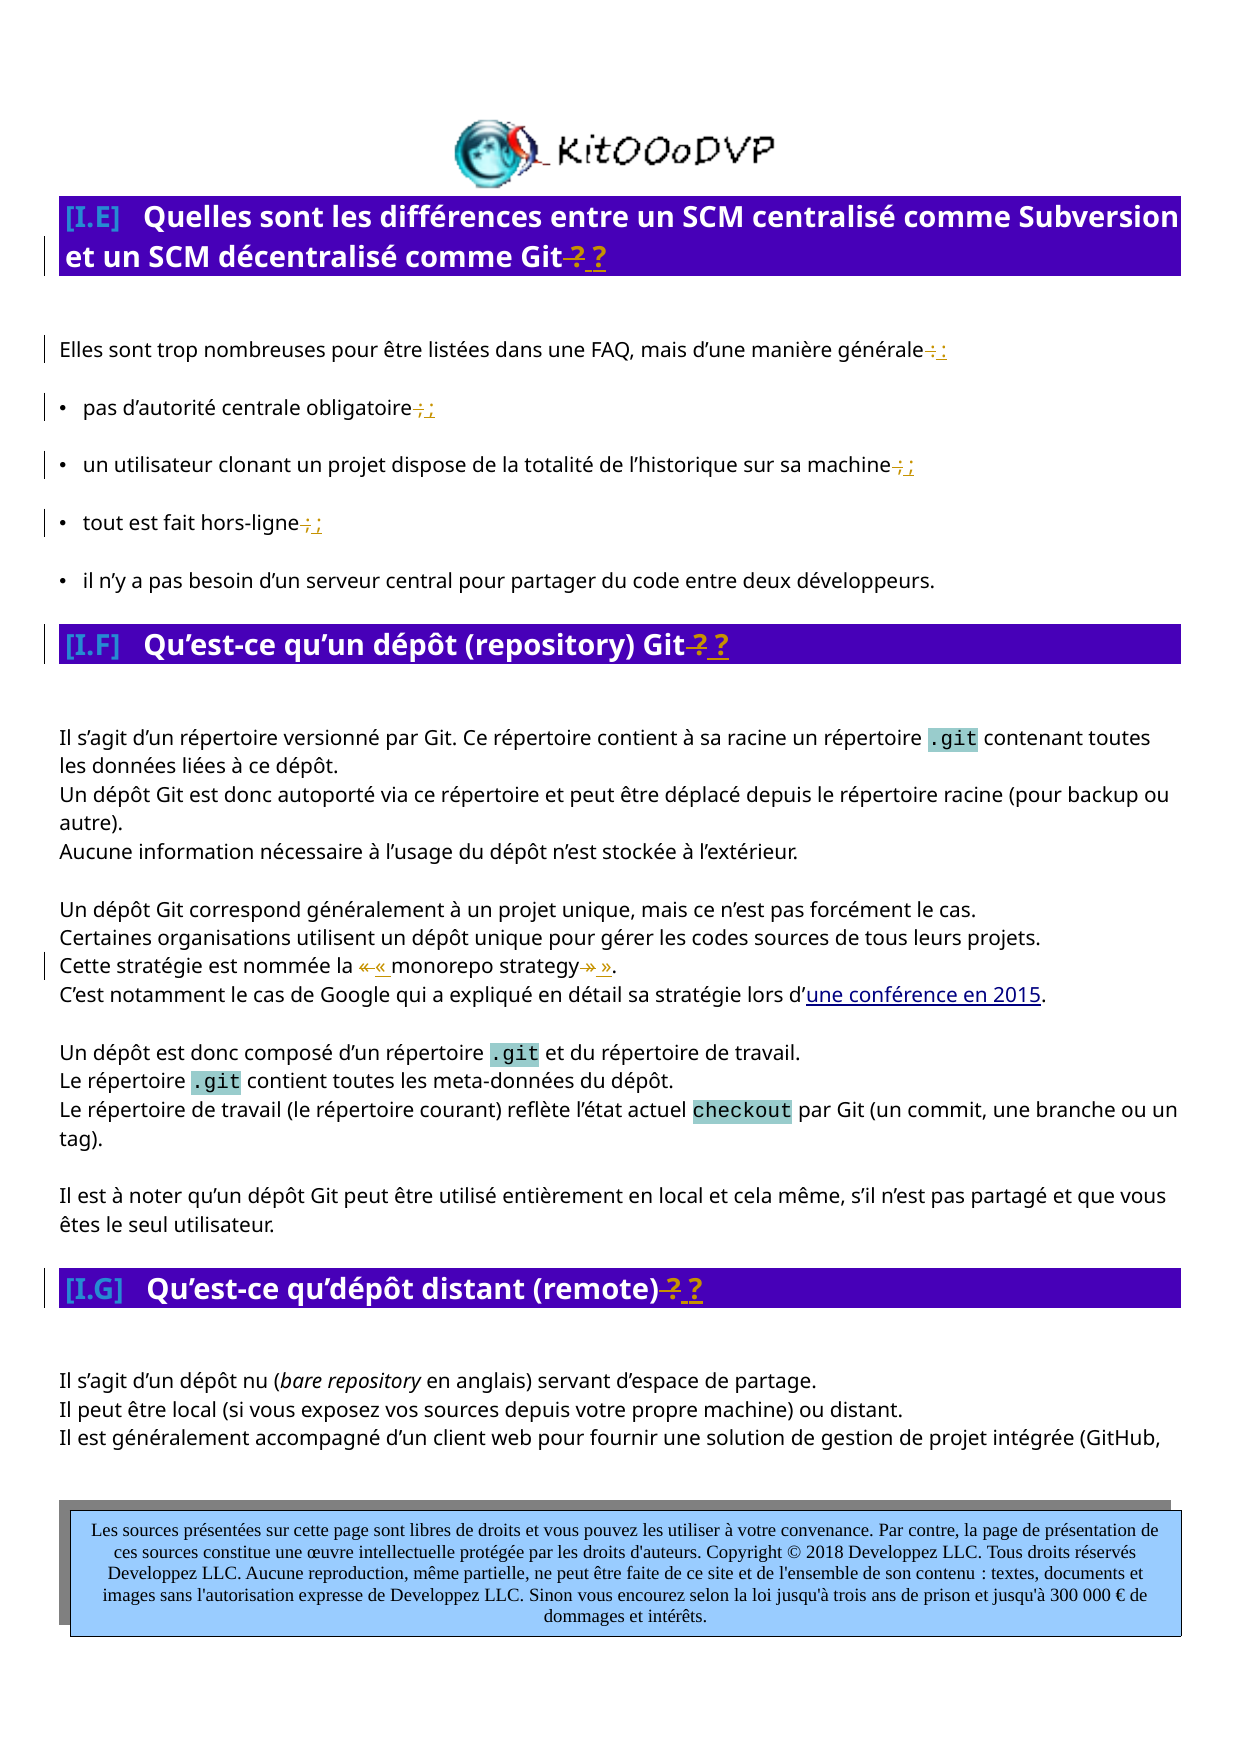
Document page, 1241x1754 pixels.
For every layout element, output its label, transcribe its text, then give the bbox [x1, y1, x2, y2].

text Un dépôt est donc composé d’un répertoire .git et du répertoire de travail. Le répertoire .git contient toutes les meta-données du dépôt. Le répertoire de travail (le répertoire courant) reflète l’état actuel checkout par Git (un commit, une branche ou un tag). [59, 1038, 1181, 1152]
picture [453, 118, 781, 191]
list il n’y a pas besoin d’un serveur central pour partager du code entre deux développeurs. [59, 566, 1181, 595]
text Elles sont trop nombreuses pour être listées dans une FAQ, mais d’une manière générale : [59, 335, 1181, 363]
text Un dépôt Git correspond généralement à un projet unique, mais ce n’est pas forcément le cas. Certaines organisations utilisent un dépôt unique pour gérer les codes sources de tous leurs projets. Cette stratégie est nommée la « monorepo strategy ». C’est notamment le cas de Google qui a expliqué en détail sa stratégie lors d’une conférence en 2015. [59, 895, 1181, 1008]
text Il s’agit d’un dépôt nu (bare repository en anglais) servant d’espace de partage. Il peut être local (si vous exposez vos sources depuis votre propre machine) ou distant. Il est généralement accompagné d’un client web pour fournir une solution de gestion de projet intégrée (GitHub, [59, 1367, 1181, 1452]
text Il s’agit d’un répertoire versionné par Git. Ce répertoire contient à sa racine un répertoire .git contenant toutes les données liées à ce dépôt. Un dépôt Git est donc autoporté via ce répertoire et peut être déplacé depuis le répertoire racine (pour backup ou autre). Aucune information nécessaire à l’usage du dépôt n’est stockée à l’extérieur. [59, 723, 1181, 865]
text Il est à noter qu’un dépôt Git peut être utilisé entièrement en local et cela même, s’il n’est pas partagé et que vous êtes le seul utilisateur. [59, 1182, 1181, 1238]
list tout est fait hors-ligne ; [59, 508, 1181, 537]
subtitle Qu’est-ce qu’dépôt distant (remote) ? [59, 1268, 1181, 1308]
subtitle Qu’est-ce qu’un dépôt (repository) Git ? [59, 624, 1181, 664]
list pas d’autorité centrale obligatoire ; [59, 393, 1181, 421]
subtitle Quelles sont les différences entre un SCM centralisé comme Subversion et un SCM décentralisé comme Git ? [59, 196, 1181, 276]
list un utilisateur clonant un projet dispose de la totalité de l’historique sur sa machine ; [59, 451, 1181, 479]
